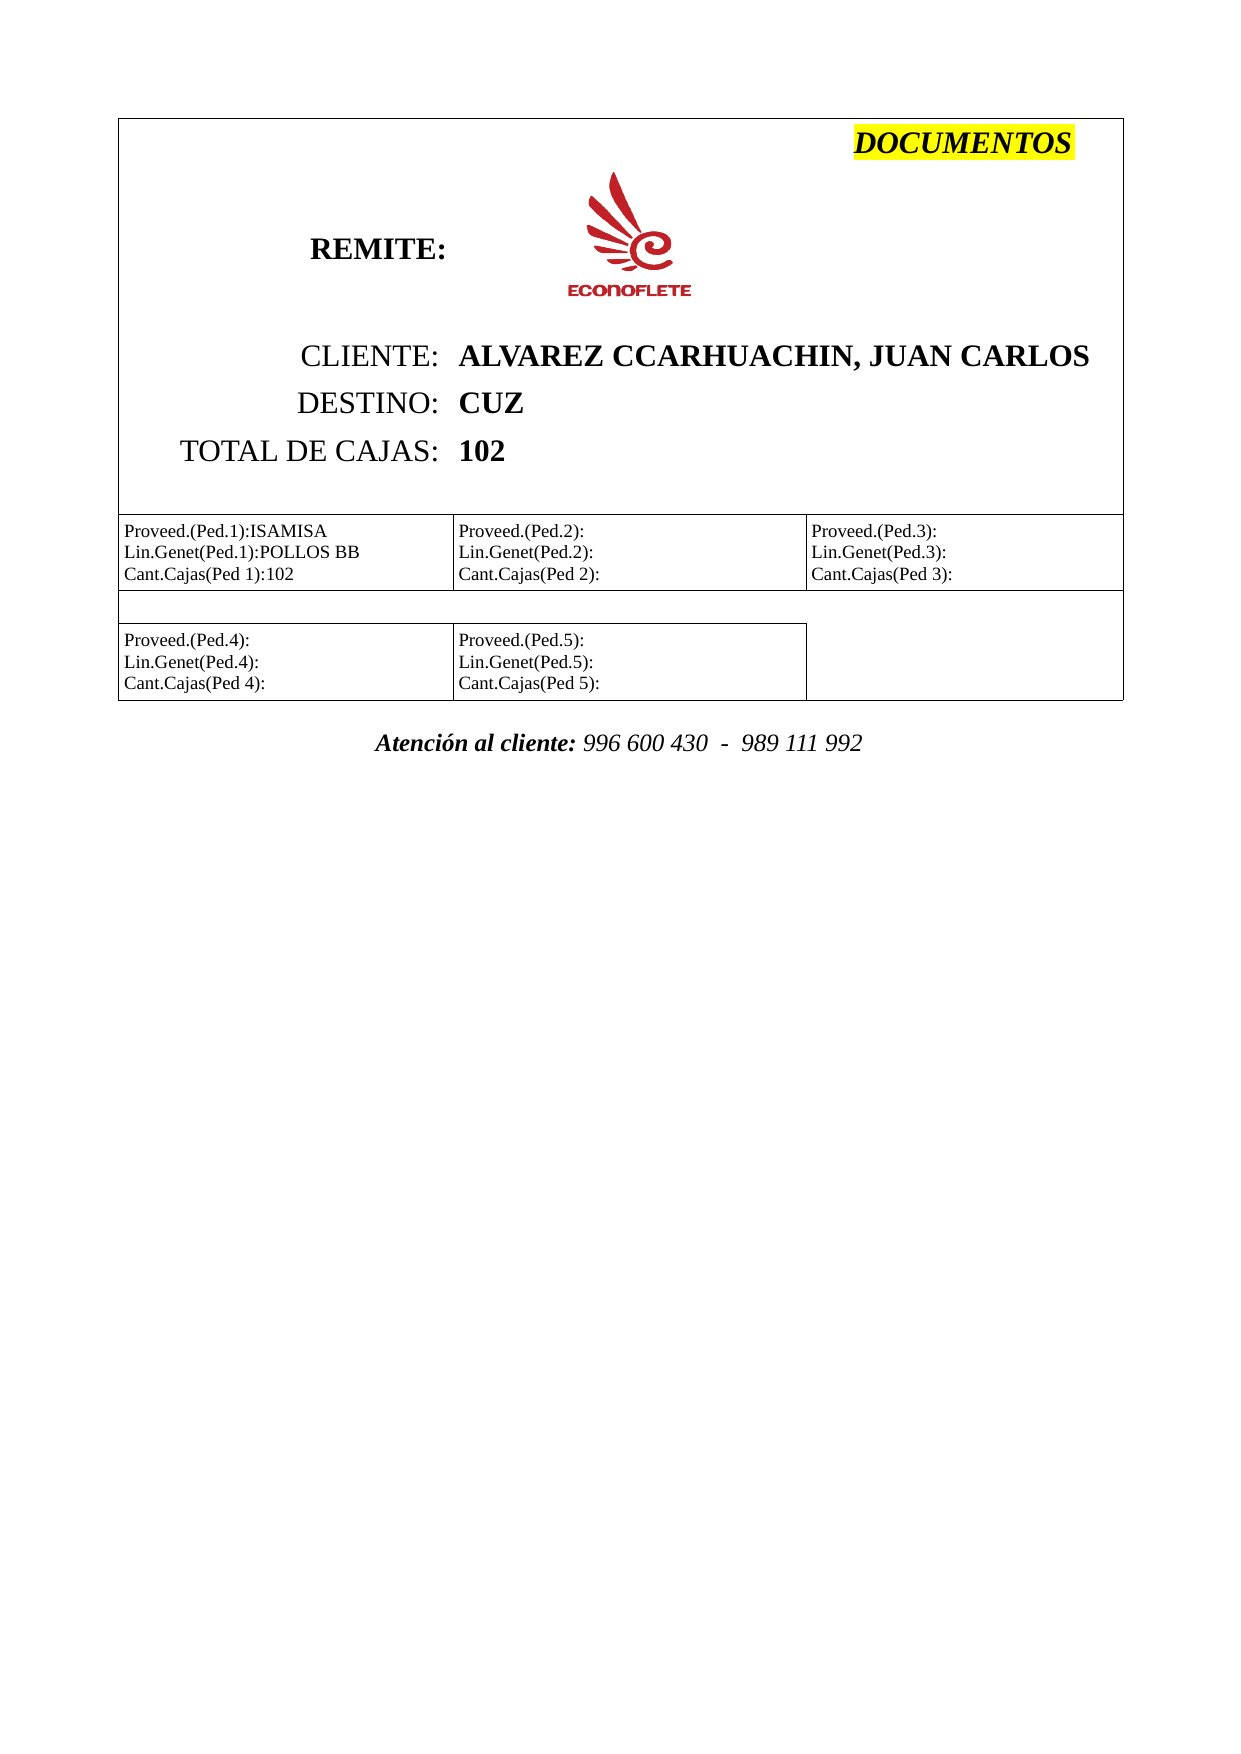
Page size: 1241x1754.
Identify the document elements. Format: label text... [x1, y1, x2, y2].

text Atención al cliente: 996 600 430 - 989 111 992 [118, 728, 1122, 757]
table_header [119, 119, 453, 166]
table_cell CUZ [453, 379, 806, 426]
table_header [453, 119, 806, 166]
table_cell Proveed.(Ped.4): Lin.Genet(Ped.4): Cant.Cajas(Ped 4): [119, 624, 453, 699]
table_cell Proveed.(Ped.1):ISAMISA Lin.Genet(Ped.1):POLLOS BB Cant.Cajas(Ped 1):102 [119, 515, 453, 590]
table_cell 102 [453, 426, 1123, 474]
table_cell [119, 474, 453, 514]
table_cell [806, 166, 1123, 332]
table_cell [453, 166, 806, 332]
table_header DOCUMENTOS [806, 119, 1123, 166]
table_cell Proveed.(Ped.3): Lin.Genet(Ped.3): Cant.Cajas(Ped 3): [807, 515, 1123, 590]
table_cell Proveed.(Ped.5): Lin.Genet(Ped.5): Cant.Cajas(Ped 5): [454, 624, 806, 699]
table_cell REMITE: [119, 166, 453, 332]
table_cell [806, 379, 1123, 426]
table_cell DESTINO: [119, 379, 453, 426]
picture [552, 171, 707, 297]
table_cell [806, 591, 1123, 623]
table_cell [119, 591, 453, 623]
table_cell TOTAL DE CAJAS: [119, 426, 453, 474]
table_cell [807, 623, 1123, 699]
table_cell [453, 474, 806, 514]
table_cell Proveed.(Ped.2): Lin.Genet(Ped.2): Cant.Cajas(Ped 2): [454, 515, 806, 590]
table_cell [453, 591, 806, 623]
table_cell ALVAREZ CCARHUACHIN, JUAN CARLOS [453, 332, 1123, 379]
table_cell [806, 474, 1123, 514]
table_cell CLIENTE: [119, 332, 453, 379]
